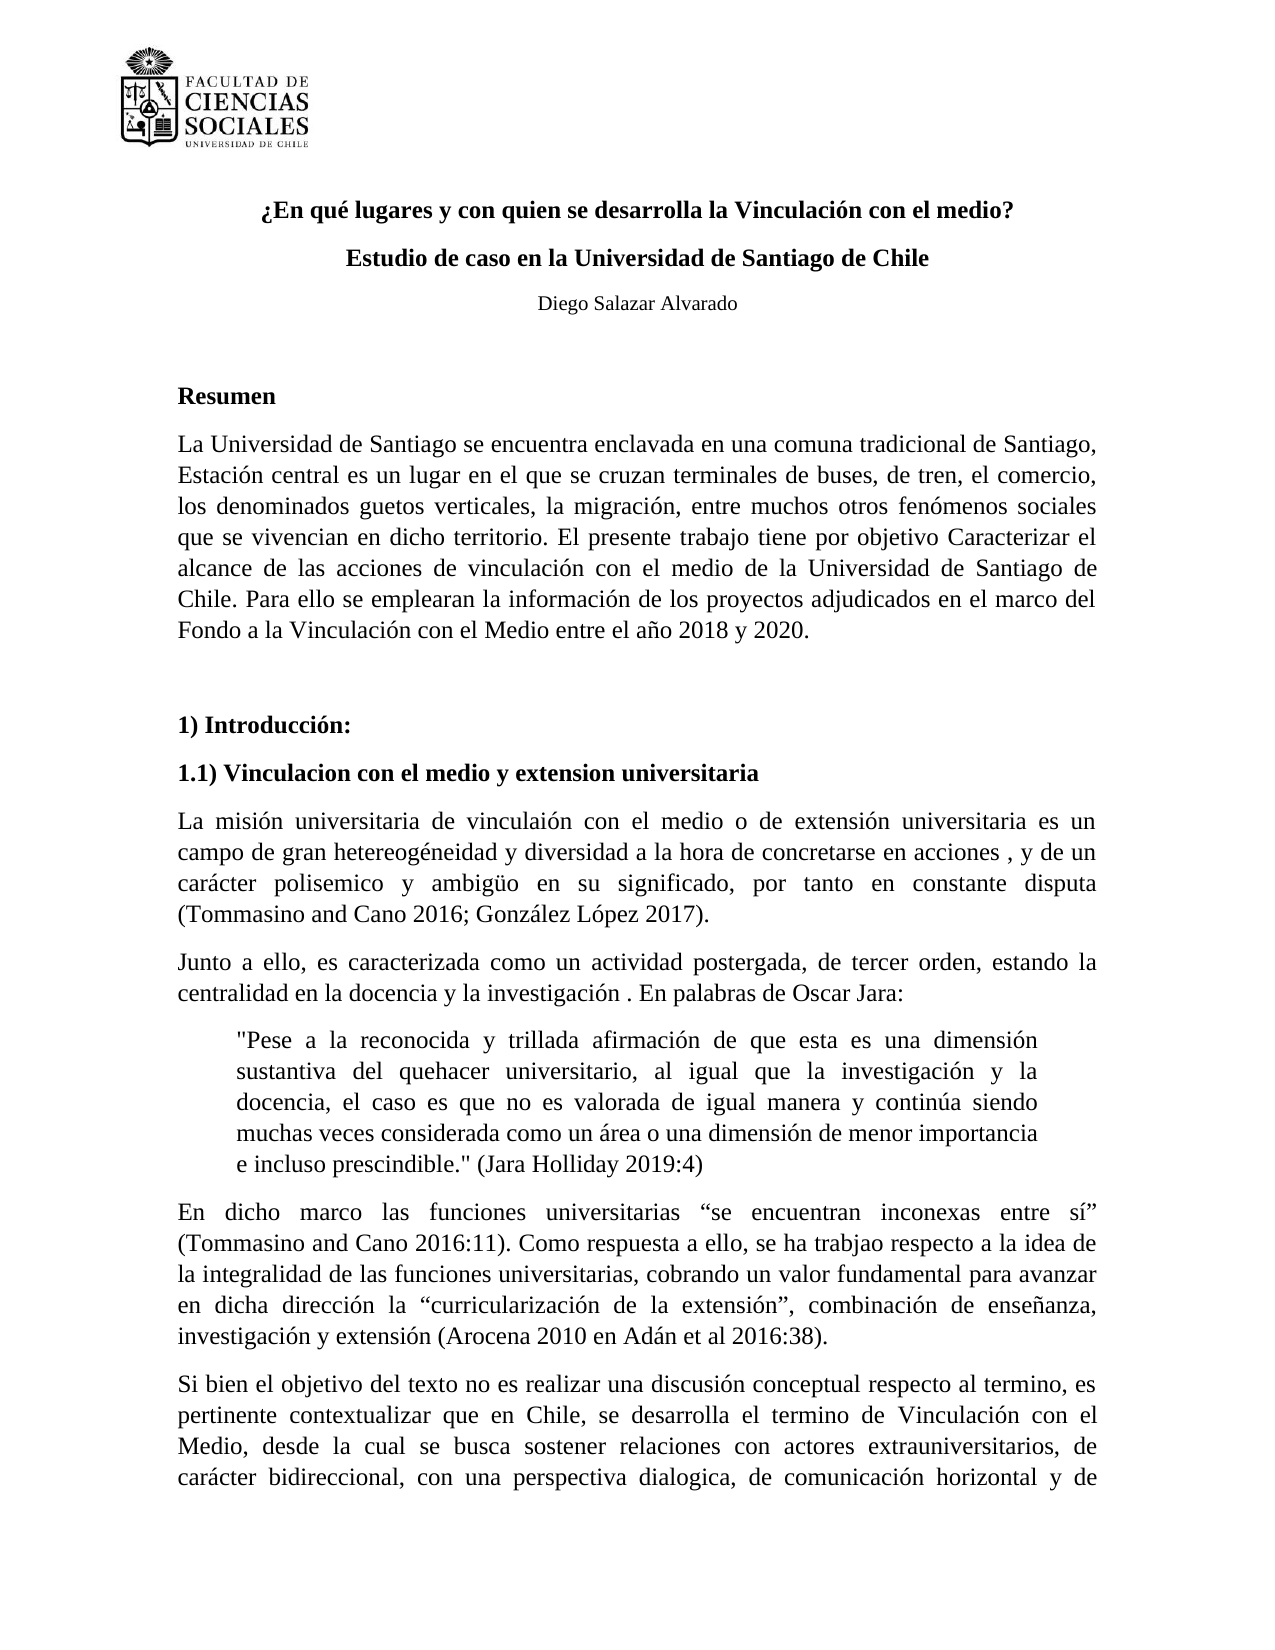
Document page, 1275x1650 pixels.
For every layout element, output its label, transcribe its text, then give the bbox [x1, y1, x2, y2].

text Resumen [177, 381, 1098, 410]
text Si bien el objetivo del texto no es realizar una discusión conceptual respecto al termino, es pertinente contextualizar que en Chile, se desarrolla el termino de Vinculación con el Medio, desde la cual se busca sostener relaciones con actores extrauniversitarios, de carácter bidireccional, con una perspectiva dialogica, de comunicación horizontal y de [177, 1369, 1098, 1491]
text "Pese a la reconocida y trillada afirmación de que esta es una dimensión sustantiva del quehacer universitario, al igual que la investigación y la docencia, el caso es que no es valorada de igual manera y continúa siendo muchas veces considerada como un área o una dimensión de menor importancia e incluso prescindible." (Jara Holliday 2019:4) [236, 1025, 1039, 1178]
text Junto a ello, es caracterizada como un actividad postergada, de tercer orden, estando la centralidad en la docencia y la investigación . En palabras de Oscar Jara: [177, 947, 1098, 1006]
picture [115, 44, 314, 148]
text Diego Salazar Alvarado [177, 291, 1098, 315]
text 1) Introducción: [177, 710, 1098, 739]
text La misión universitaria de vinculaión con el medio o de extensión universitaria es un campo de gran hetereogéneidad y diversidad a la hora de concretarse en acciones , y de un carácter polisemico y ambigüo en su significado, por tanto en constante disputa (Tommasino and Cano 2016; González López 2017). [177, 806, 1098, 928]
text ¿En qué lugares y con quien se desarrolla la Vinculación con el medio? [177, 195, 1098, 224]
text La Universidad de Santiago se encuentra enclavada en una comuna tradicional de Santiago, Estación central es un lugar en el que se cruzan terminales de buses, de tren, el comercio, los denominados guetos verticales, la migración, entre muchos otros fenómenos sociales que se vivencian en dicho territorio. El presente trabajo tiene por objetivo Caracterizar el alcance de las acciones de vinculación con el medio de la Universidad de Santiago de Chile. Para ello se emplearan la información de los proyectos adjudicados en el marco del Fondo a la Vinculación con el Medio entre el año 2018 y 2020. [177, 429, 1098, 644]
text 1.1) Vinculacion con el medio y extension universitaria [177, 758, 1098, 787]
text Estudio de caso en la Universidad de Santiago de Chile [177, 243, 1098, 272]
text En dicho marco las funciones universitarias “se encuentran inconexas entre sí” (Tommasino and Cano 2016:11). Como respuesta a ello, se ha trabjao respecto a la idea de la integralidad de las funciones universitarias, cobrando un valor fundamental para avanzar en dicha dirección la “curricularización de la extensión”, combinación de enseñanza, investigación y extensión (Arocena 2010 en Adán et al 2016:38). [177, 1197, 1098, 1350]
